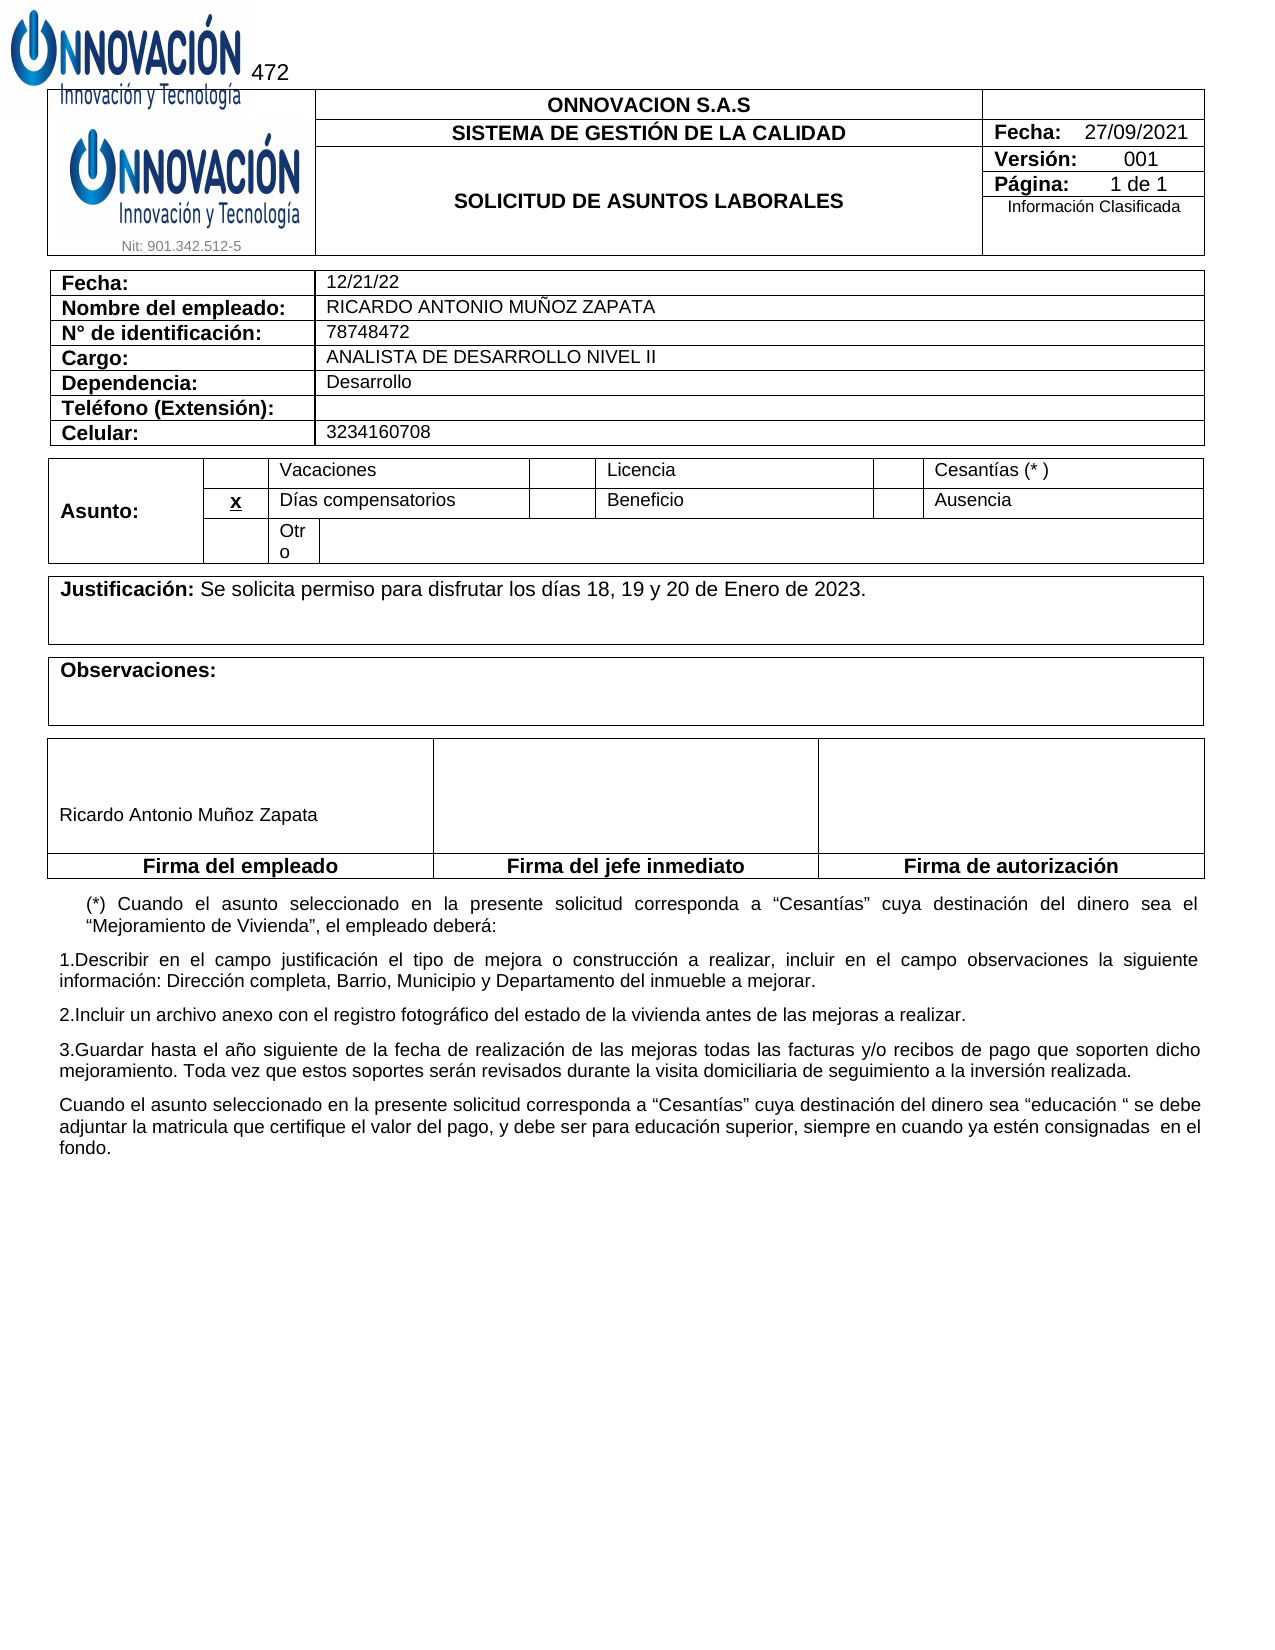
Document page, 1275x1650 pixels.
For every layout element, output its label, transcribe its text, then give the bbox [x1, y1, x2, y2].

table_cell Días compensatorios [269, 489, 529, 518]
table_cell [320, 519, 1203, 562]
table_cell Cargo: [51, 346, 314, 370]
picture [48, 90, 310, 238]
table_cell Versión: 001 [983, 147, 1204, 171]
table_header Ricardo Antonio Muñoz Zapata [48, 739, 433, 852]
table_cell SISTEMA DE GESTIÓN DE LA CALIDAD [316, 120, 982, 146]
table_cell Otro [269, 519, 319, 562]
table_header Vacaciones [269, 459, 529, 488]
table_cell [316, 396, 1204, 420]
table_header [204, 459, 268, 488]
table_cell RICARDO ANTONIO MUÑOZ ZAPATA [316, 296, 1204, 320]
table_cell Desarrollo [316, 371, 1204, 395]
table_header [983, 90, 1204, 119]
table_header [874, 459, 923, 488]
table_cell [204, 519, 268, 562]
table_cell Página: 1 de 1 [983, 172, 1204, 196]
table_cell N° de identificación: [51, 321, 314, 345]
table_header Cesantías (* ) [924, 459, 1203, 488]
table_header Fecha: [51, 271, 314, 295]
table_header [434, 739, 818, 852]
table_cell [874, 489, 923, 518]
table_cell Información Clasificada [983, 197, 1204, 255]
table_cell [530, 489, 595, 518]
table_cell Firma de autorización [819, 854, 1204, 878]
table_cell Nombre del empleado: [51, 296, 314, 320]
text 1.Describir en el campo justificación el tipo de mejora o construcción a realizar, incluir en el campo observaciones la siguiente información: Dirección completa, Barrio, Municipio y Departamento del inmueble a mejorar. [59, 949, 1200, 992]
text (*) Cuando el asunto seleccionado en la presente solicitud corresponda a “Cesantías” cuya destinación del dinero sea el “Mejoramiento de Vivienda”, el empleado deberá: [86, 893, 1198, 936]
table_cell 78748472 [316, 321, 1204, 345]
table_header Asunto: [49, 459, 203, 562]
table_cell Dependencia: [51, 371, 314, 395]
table_cell Celular: [51, 421, 314, 445]
text 2.Incluir un archivo anexo con el registro fotográfico del estado de la vivienda antes de las mejoras a realizar. [59, 1004, 1216, 1026]
table_header [530, 459, 595, 488]
table_header ONNOVACION S.A.S [316, 90, 982, 119]
table_header Justificación: Se solicita permiso para disfrutar los días 18, 19 y 20 de Enero de 2023. [49, 577, 1203, 644]
table_cell 3234160708 [316, 421, 1204, 445]
table_cell Firma del jefe inmediato [434, 854, 818, 878]
text Cuando el asunto seleccionado en la presente solicitud corresponda a “Cesantías” cuya destinación del dinero sea “educación “ se debe adjuntar la matricula que certifique el valor del pago, y debe ser para educación superior, siempre en cuando ya estén consignadas en el fondo. [59, 1094, 1202, 1159]
table_cell x [204, 489, 268, 518]
table_cell Ausencia [924, 489, 1203, 518]
table_cell Firma del empleado [48, 854, 433, 878]
text 3.Guardar hasta el año siguiente de la fecha de realización de las mejoras todas las facturas y/o recibos de pago que soporten dicho mejoramiento. Toda vez que estos soportes serán revisados durante la visita domiciliaria de seguimiento a la inversión realizada. [59, 1038, 1202, 1081]
table_cell Teléfono (Extensión): [51, 396, 314, 420]
table_header Licencia [596, 459, 873, 488]
table_header 21/12/22 [316, 271, 1204, 295]
table_cell Beneficio [596, 489, 873, 518]
picture [0, 0, 251, 119]
table_header Nit: 901.342.512-5 [48, 90, 315, 255]
table_cell ANALISTA DE DESARROLLO NIVEL II [316, 346, 1204, 370]
table_cell Fecha: 27/09/2021 [983, 120, 1204, 146]
table_header [819, 739, 1204, 852]
table_header Observaciones: [49, 658, 1203, 725]
table_cell SOLICITUD DE ASUNTOS LABORALES [316, 147, 982, 255]
text 472 [251, 59, 1216, 85]
